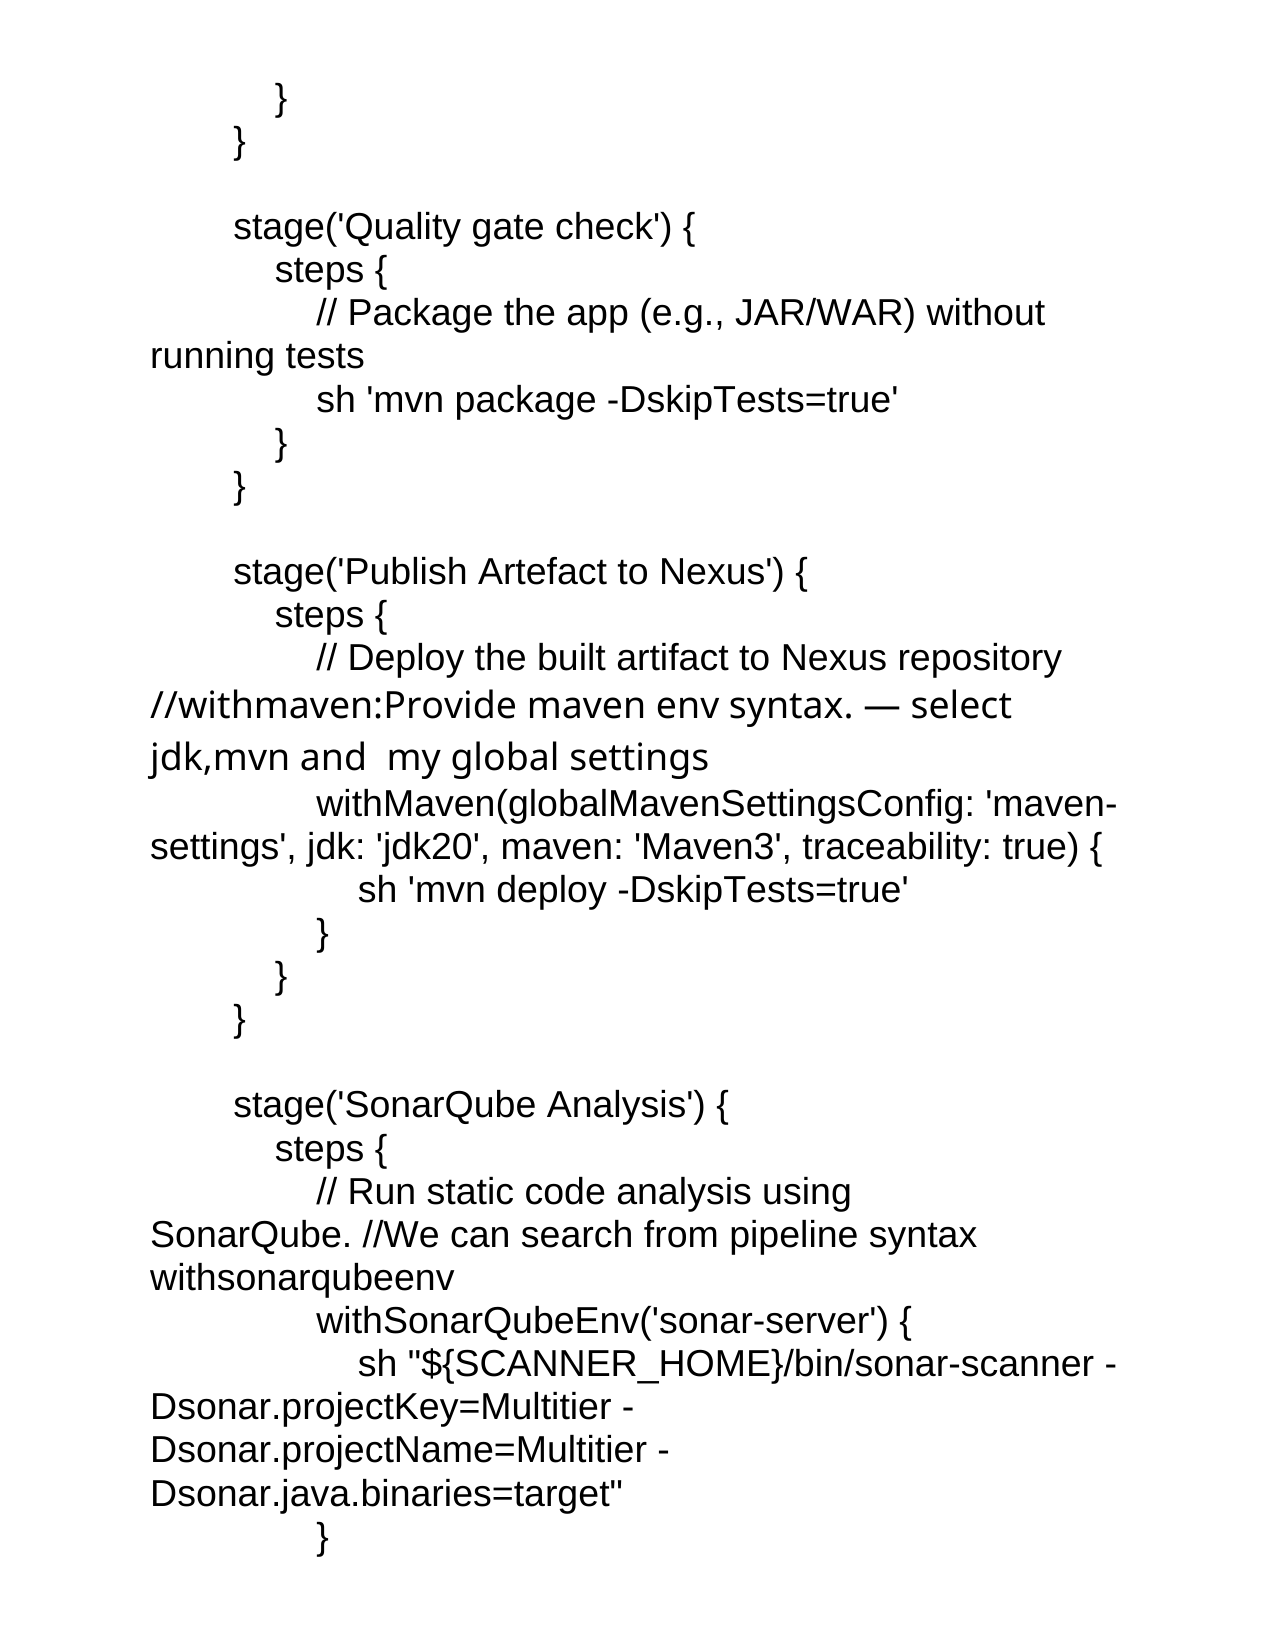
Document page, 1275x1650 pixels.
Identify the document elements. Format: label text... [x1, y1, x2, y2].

text } [150, 910, 1125, 953]
text stage('Publish Artefact to Nexus') { [150, 549, 1125, 592]
text } [150, 996, 1125, 1039]
text sh 'mvn package -DskipTests=true' [150, 377, 1125, 420]
text steps { [150, 247, 1125, 291]
text // Deploy the built artifact to Nexus repository //withmaven:Provide maven env syntax. — select jdk,mvn and my global settings [150, 636, 1125, 781]
text } [150, 953, 1125, 996]
text sh 'mvn deploy -DskipTests=true' [150, 867, 1125, 910]
text steps { [150, 1126, 1125, 1169]
text } [150, 420, 1125, 463]
text // Package the app (e.g., JAR/WAR) without running tests [150, 291, 1125, 377]
text withMaven(globalMavenSettingsConfig: 'maven-settings', jdk: 'jdk20', maven: 'Maven3', traceability: true) { [150, 781, 1125, 867]
text steps { [150, 592, 1125, 636]
text stage('Quality gate check') { [150, 204, 1125, 247]
text } [150, 463, 1125, 506]
text stage('SonarQube Analysis') { [150, 1083, 1125, 1126]
text withSonarQubeEnv('sonar-server') { [150, 1298, 1125, 1341]
text } [150, 1514, 1125, 1557]
text } [150, 75, 1125, 118]
text sh "${SCANNER_HOME}/bin/sonar-scanner -Dsonar.projectKey=Multitier -Dsonar.projectName=Multitier -Dsonar.java.binaries=target" [150, 1341, 1125, 1514]
text // Run static code analysis using SonarQube. //We can search from pipeline syntax withsonarqubeenv [150, 1169, 1125, 1298]
text } [150, 118, 1125, 161]
